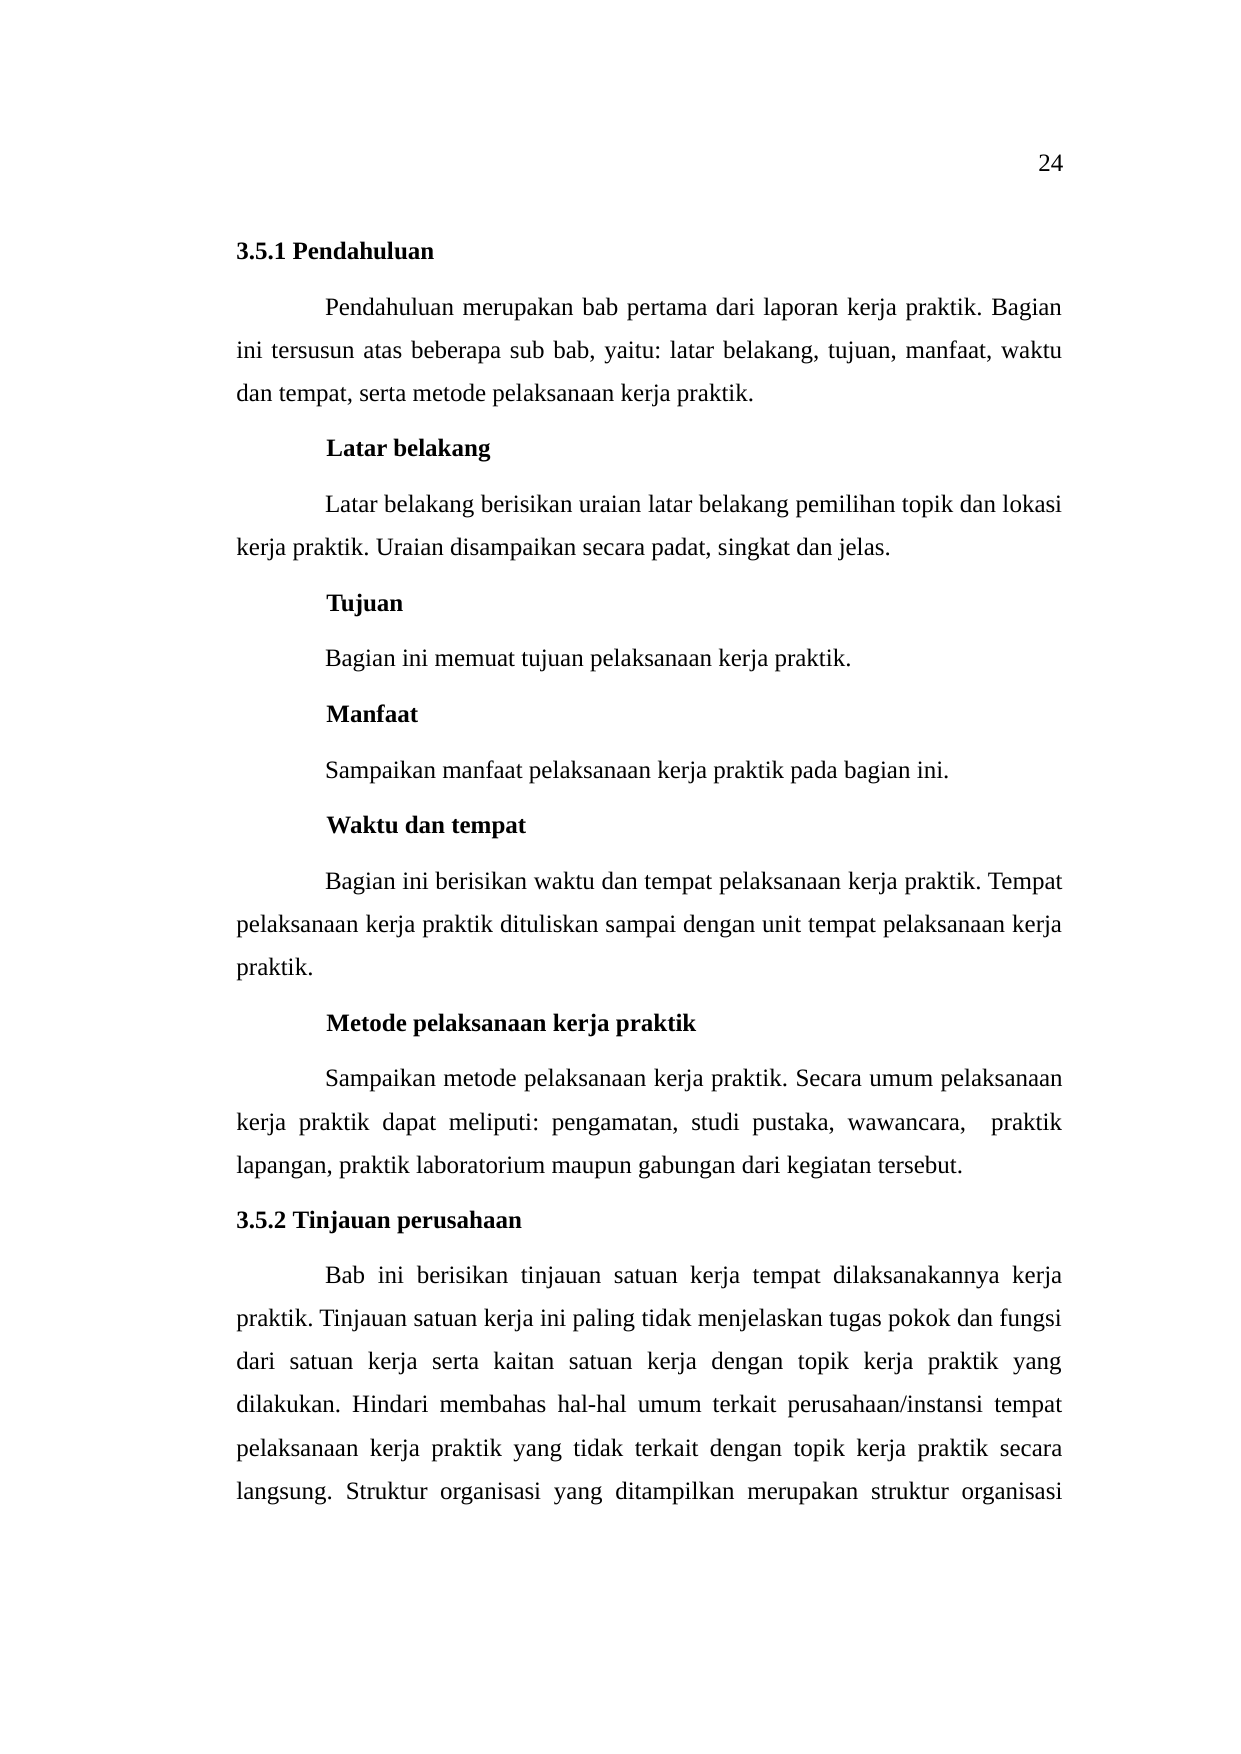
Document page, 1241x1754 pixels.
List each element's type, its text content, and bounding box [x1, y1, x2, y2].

text Sampaikan metode pelaksanaan kerja praktik. Secara umum pelaksanaan kerja praktik dapat meliputi: pengamatan, studi pustaka, wawancara, praktik lapangan, praktik laboratorium maupun gabungan dari kegiatan tersebut. [236, 1063, 1063, 1178]
text Bagian ini memuat tujuan pelaksanaan kerja praktik. [236, 643, 1063, 672]
subtitle Pendahuluan [236, 236, 1063, 265]
text Pendahuluan merupakan bab pertama dari laporan kerja praktik. Bagian ini tersusun atas beberapa sub bab, yaitu: latar belakang, tujuan, manfaat, waktu dan tempat, serta metode pelaksanaan kerja praktik. [236, 292, 1063, 407]
subtitle Latar belakang [236, 433, 1063, 462]
subtitle Tujuan [236, 588, 1063, 617]
text Latar belakang berisikan uraian latar belakang pemilihan topik dan lokasi kerja praktik. Uraian disampaikan secara padat, singkat dan jelas. [236, 489, 1063, 561]
subtitle Tinjauan perusahaan [236, 1205, 1063, 1233]
text Sampaikan manfaat pelaksanaan kerja praktik pada bagian ini. [236, 755, 1063, 783]
subtitle Manfaat [236, 699, 1063, 728]
text Bagian ini berisikan waktu dan tempat pelaksanaan kerja praktik. Tempat pelaksanaan kerja praktik dituliskan sampai dengan unit tempat pelaksanaan kerja praktik. [236, 866, 1063, 981]
text Bab ini berisikan tinjauan satuan kerja tempat dilaksanakannya kerja praktik. Tinjauan satuan kerja ini paling tidak menjelaskan tugas pokok dan fungsi dari satuan kerja serta kaitan satuan kerja dengan topik kerja praktik yang dilakukan. Hindari membahas hal-hal umum terkait perusahaan/instansi tempat pelaksanaan kerja praktik yang tidak terkait dengan topik kerja praktik secara langsung. Struktur organisasi yang ditampilkan merupakan struktur organisasi [236, 1260, 1063, 1504]
subtitle Metode pelaksanaan kerja praktik [236, 1008, 1063, 1037]
subtitle Waktu dan tempat [236, 810, 1063, 839]
